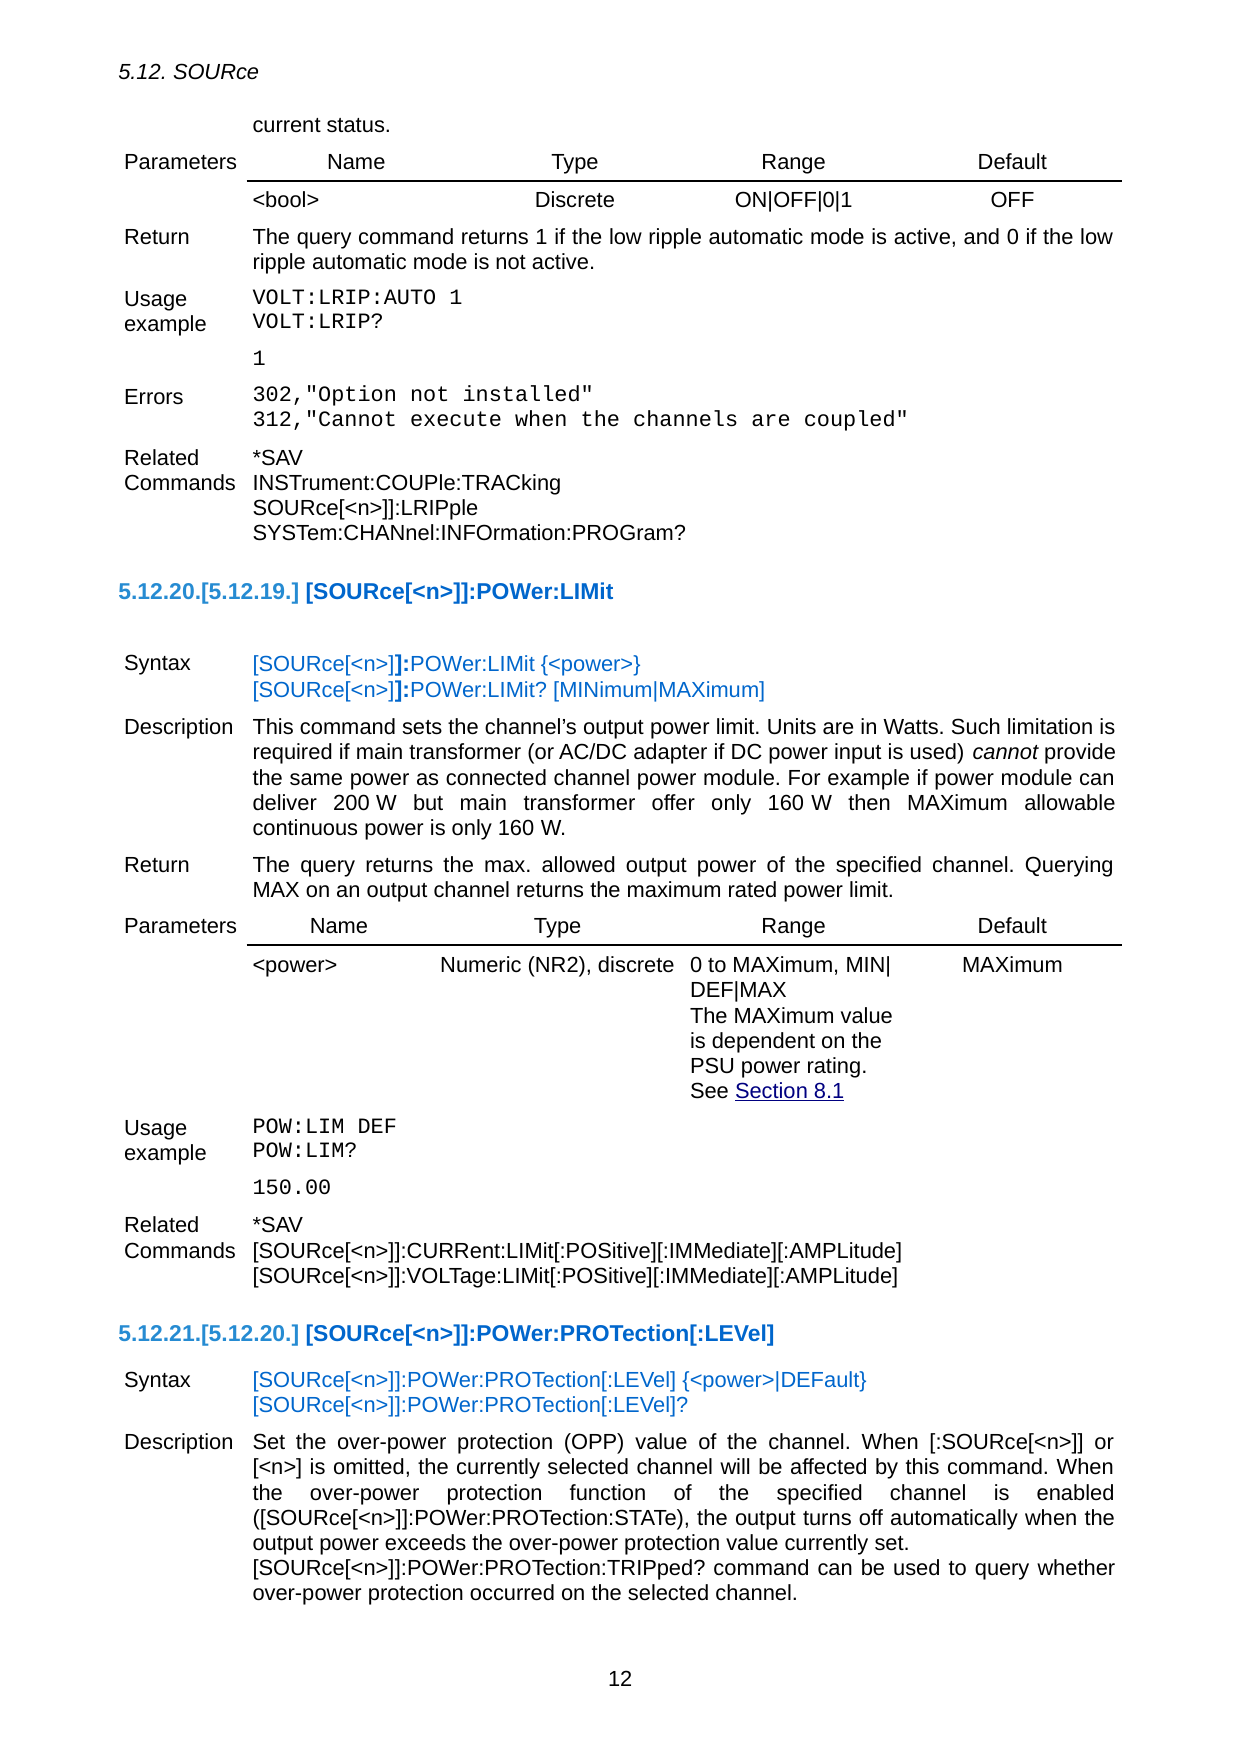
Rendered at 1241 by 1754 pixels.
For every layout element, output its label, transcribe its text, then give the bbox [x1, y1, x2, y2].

table_cell Range [684, 908, 903, 944]
table_cell ON|OFF|0|1 [684, 182, 903, 218]
table_cell The query returns the max. allowed output power of the specified channel. Querying MAX on an output channel returns the maximum rated power limit. [247, 846, 1122, 908]
table_cell Name [247, 143, 465, 179]
table_cell <bool> [247, 182, 465, 218]
table_header Syntax [118, 1361, 247, 1423]
table_header Syntax [118, 644, 247, 708]
table_cell Return [118, 846, 247, 908]
table_cell Errors [118, 378, 247, 439]
table_cell Usage example [118, 280, 247, 378]
table_cell Type [431, 908, 684, 944]
table_cell POW:LIM DEF POW:LIM? 150.00 [247, 1109, 1122, 1207]
table_cell VOLT:LRIP:AUTO 1 VOLT:LRIP? 1 [247, 280, 1122, 378]
table_cell [118, 106, 247, 143]
table_cell Numeric (NR2), discrete [431, 946, 684, 1109]
table_cell Usage example [118, 1109, 247, 1207]
subtitle [SOURce[<n>]]:POWer:PROTection[:LEVel] [118, 1320, 1122, 1347]
table_cell Description [118, 708, 247, 846]
table_cell Related Commands [118, 439, 247, 551]
table_cell *SAV INSTrument:COUPle:TRACking SOURce[<n>]]:LRIPple SYSTem:CHANnel:INFOrmation:PROGram? [247, 439, 1122, 551]
table_cell Set the over-power protection (OPP) value of the channel. When [:SOURce[<n>]] or [<n>] is omitted, the currently selected channel will be affected by this command. When the over-power protection function of the specified channel is enabled ([SOURce[<n>]]:POWer:PROTection:STATe), the output turns off automatically when the output power exceeds the over-power protection value currently set. [SOURce[<n>]]:POWer:PROTection:TRIPped? command can be used to query whether over-power protection occurred on the selected channel. [247, 1423, 1122, 1611]
table_cell 302,"Option not installed" 312,"Cannot execute when the channels are coupled" [247, 378, 1122, 439]
table_cell This command sets the channel’s output power limit. Units are in Watts. Such limitation is required if main transformer (or AC/DC adapter if DC power input is used) cannot provide the same power as connected channel power module. For example if power module can deliver 200 W but main transformer offer only 160 W then MAXimum allowable continuous power is only 160 W. [247, 708, 1122, 846]
table_cell 0 to MAXimum, MIN|DEF|MAX The MAXimum value is dependent on the PSU power rating. See Section 8.1 [684, 946, 903, 1109]
table_cell The query command returns 1 if the low ripple automatic mode is active, and 0 if the low ripple automatic mode is not active. [247, 218, 1122, 280]
table_cell Parameters [118, 908, 247, 1109]
subtitle [SOURce[<n>]]:POWer:LIMit [118, 578, 1122, 604]
table_cell Related Commands [118, 1207, 247, 1294]
table_cell current status. [247, 106, 1122, 143]
table_cell <power> [247, 946, 431, 1109]
table_header [SOURce[<n>]]:POWer:PROTection[:LEVel] {<power>|DEFault} [SOURce[<n>]]:POWer:PROTection[:LEVel]? [247, 1361, 1122, 1423]
table_cell OFF [903, 182, 1122, 218]
table_cell Range [684, 143, 903, 179]
table_cell Return [118, 218, 247, 280]
table_cell Default [903, 908, 1122, 944]
table_cell MAXimum [903, 946, 1122, 1109]
table_cell *SAV [SOURce[<n>]]:CURRent:LIMit[:POSitive][:IMMediate][:AMPLitude] [SOURce[<n>]]:VOLTage:LIMit[:POSitive][:IMMediate][:AMPLitude] [247, 1207, 1122, 1294]
table_cell Default [903, 143, 1122, 179]
table_cell Description [118, 1423, 247, 1611]
table_cell Name [247, 908, 431, 944]
table_header [SOURce[<n>]]:POWer:LIMit {<power>} [SOURce[<n>]]:POWer:LIMit? [MINimum|MAXimum] [247, 644, 1122, 708]
table_cell Parameters [118, 143, 247, 218]
table_cell Type [465, 143, 684, 179]
table_cell Discrete [465, 182, 684, 218]
